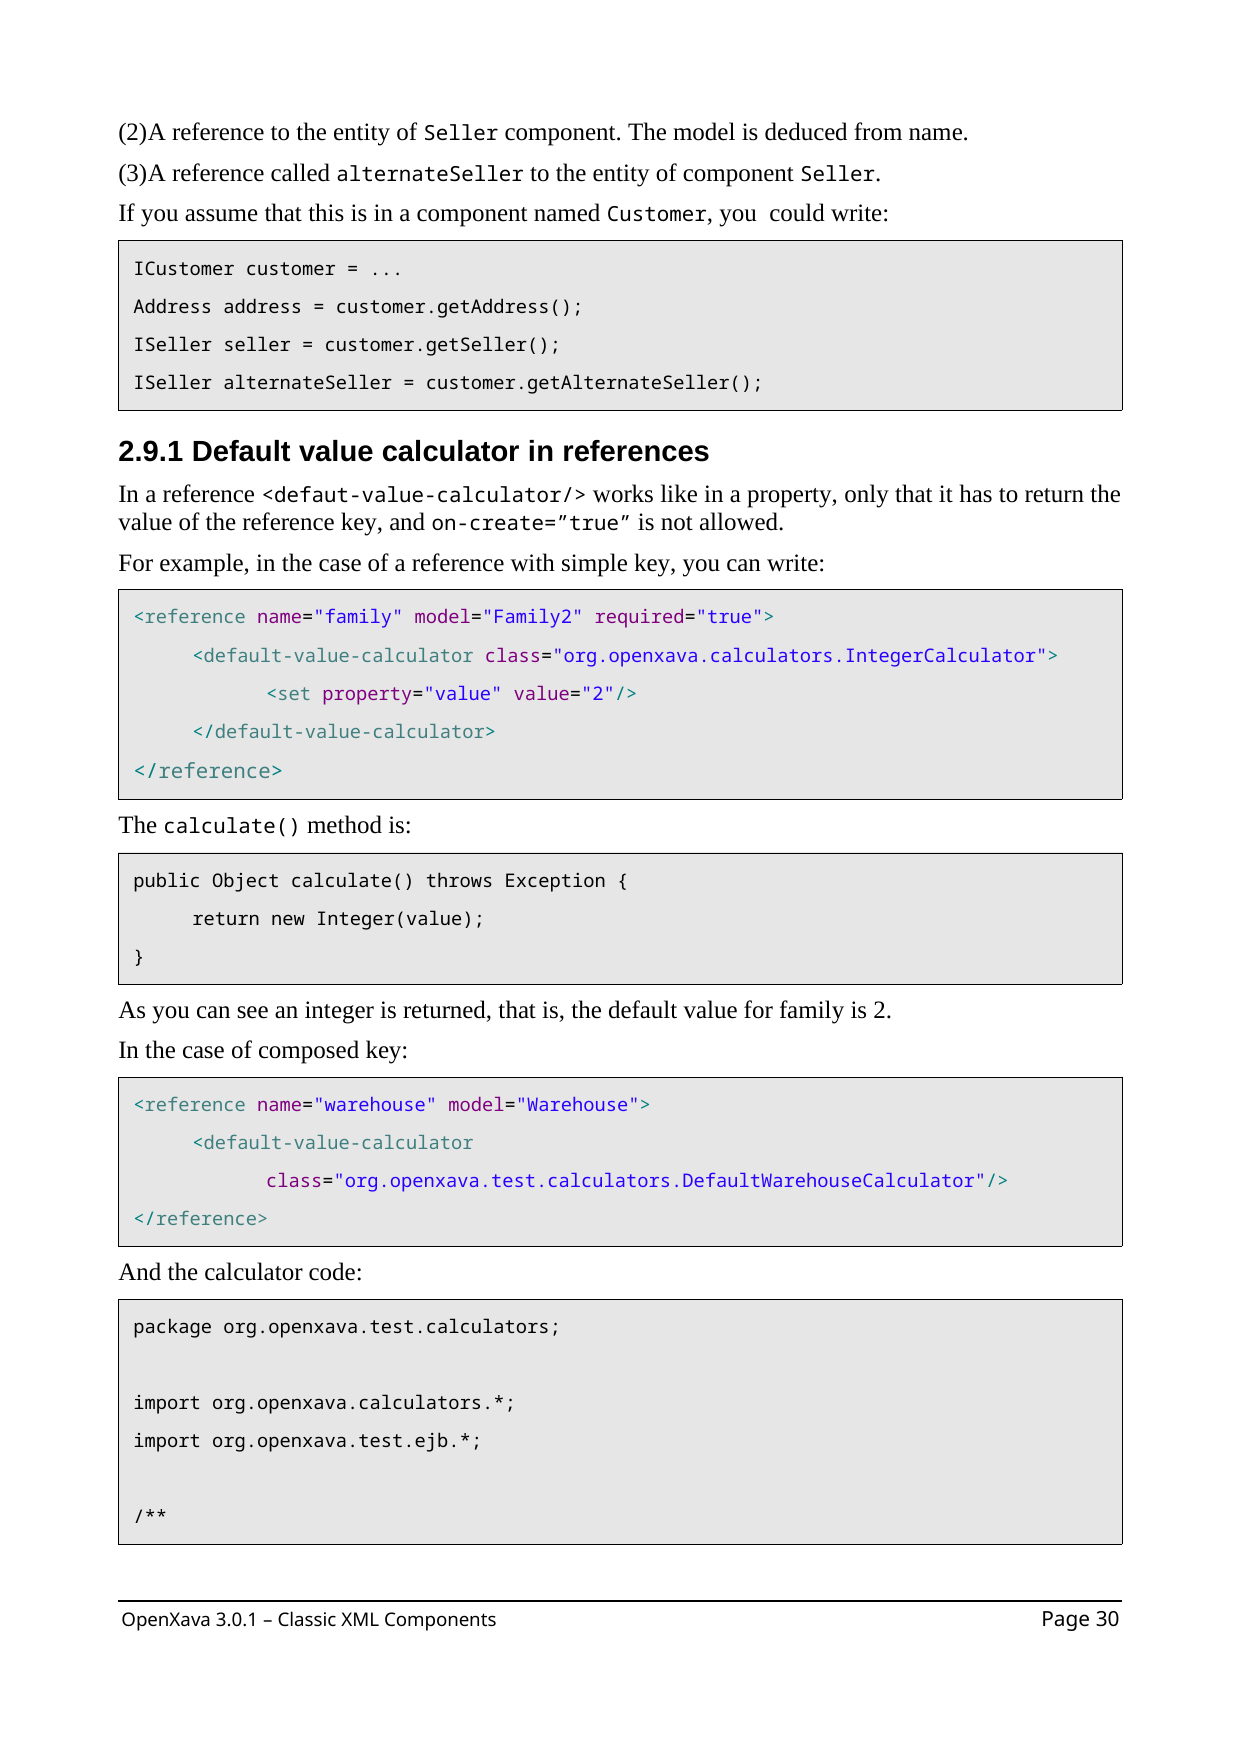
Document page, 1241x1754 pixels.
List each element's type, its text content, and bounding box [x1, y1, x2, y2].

text class="org.openxava.test.calculators.DefaultWarehouseCalculator"/> [119, 1153, 1122, 1191]
text <reference name="family" model="Family2" required="true"> [119, 590, 1122, 627]
text ISeller seller = customer.getSeller(); [119, 316, 1122, 354]
text The calculate() method is: [118, 812, 1122, 840]
text Address address = customer.getAddress(); [119, 278, 1122, 316]
text </reference> [119, 741, 1122, 799]
text <default-value-calculator [119, 1115, 1122, 1153]
text In a reference <defaut-value-calculator/> works like in a property, only that it has to return the value of the reference key, and on-create=”true” is not allowed. [118, 480, 1122, 536]
text If you assume that this is in a component named Customer, you could write: [118, 199, 1122, 228]
text package org.openxava.test.calculators; [119, 1300, 1122, 1337]
text import org.openxava.calculators.*; [119, 1375, 1122, 1413]
subtitle Default value calculator in references [118, 435, 1122, 467]
text ISeller alternateSeller = customer.getAlternateSeller(); [119, 354, 1122, 410]
text ICustomer customer = ... [119, 241, 1122, 278]
text <default-value-calculator class="org.openxava.calculators.IntegerCalculator"> [119, 627, 1122, 665]
text As you can see an integer is returned, that is, the default value for family is 2. [118, 996, 1122, 1024]
text For example, in the case of a reference with simple key, you can write: [118, 549, 1122, 577]
text import org.openxava.test.ejb.*; [119, 1413, 1122, 1451]
list A reference called alternateSeller to the entity of component Seller. [118, 159, 1122, 187]
text </default-value-calculator> [119, 703, 1122, 741]
text <reference name="warehouse" model="Warehouse"> [119, 1078, 1122, 1115]
list A reference to the entity of Seller component. The model is deduced from name. [118, 118, 1122, 146]
text And the calculator code: [118, 1258, 1122, 1286]
text /** [119, 1489, 1122, 1544]
text } [119, 928, 1122, 984]
text </reference> [119, 1191, 1122, 1246]
text <set property="value" value="2"/> [119, 665, 1122, 703]
text public Object calculate() throws Exception { [119, 854, 1122, 890]
text return new Integer(value); [119, 890, 1122, 928]
text In the case of composed key: [118, 1036, 1122, 1064]
